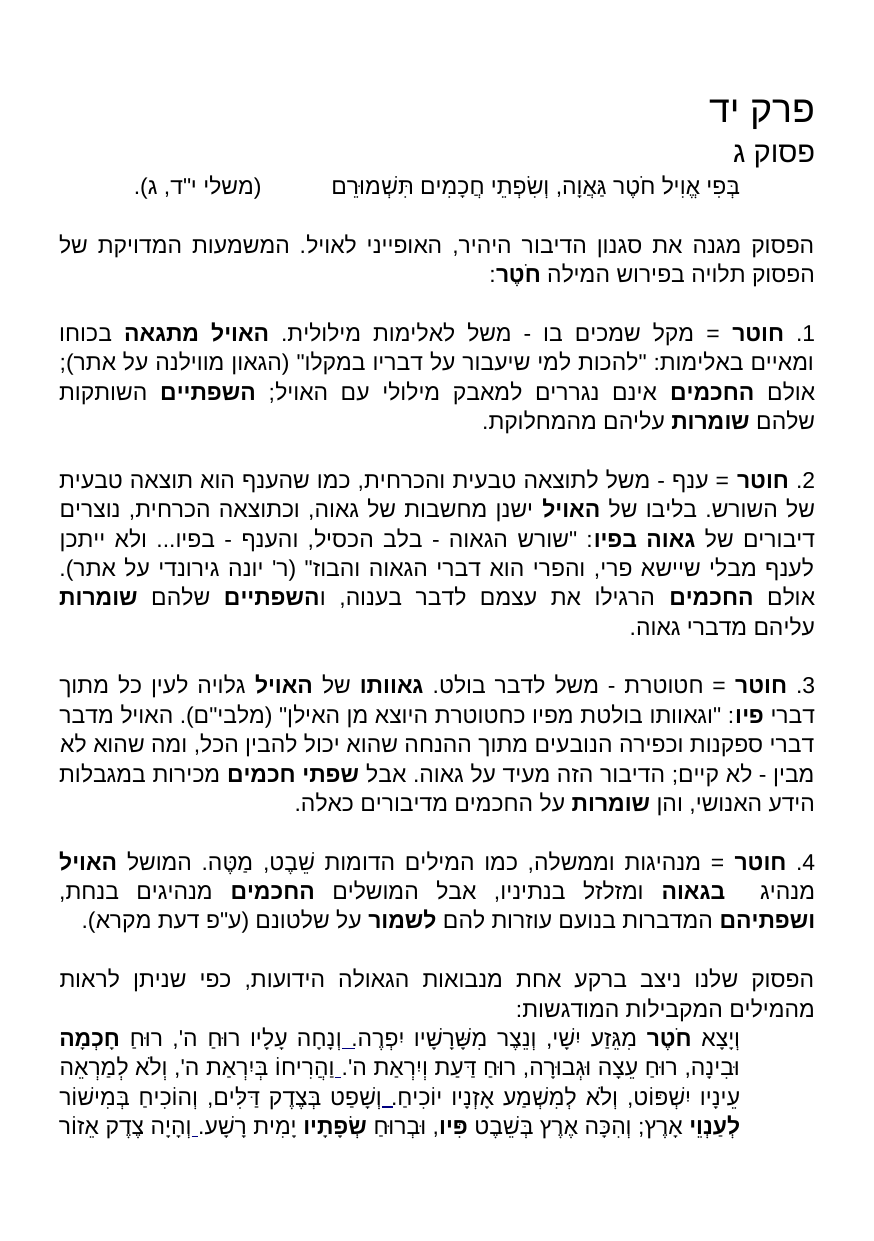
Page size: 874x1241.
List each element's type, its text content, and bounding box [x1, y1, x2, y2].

text הפסוק מגנה את סגנון הדיבור היהיר, האופייני לאויל. המשמעות המדויקת של הפסוק תלויה בפירוש המילה חֹטֶר: [59, 233, 815, 288]
text 4. חוטר = מנהיגות וממשלה, כמו המילים הדומות שֵׁבֶט, מַטֶּה. המושל האויל מנהיג בגאוה ומזלזל בנתיניו, אבל המושלים החכמים מנהיגים בנחת, ושפתיהם המדברות בנועם עוזרות להם לשמור על שלטונם (ע"פ דעת מקרא). [59, 849, 815, 934]
text בְּפִי אֱוִיל חֹטֶר גַּאֲוָה, וְשִׂפְתֵי חֲכָמִים תִּשְׁמוּרֵם (משלי י"ד, ג). [59, 174, 740, 199]
text פסוק ג [59, 136, 815, 169]
text 3. חוטר = חטוטרת - משל לדבר בולט. גאוותו של האויל גלויה לעין כל מתוך דברי פיו: "וגאוותו בולטת מפיו כחטוטרת היוצא מן האילן" (מלבי"ם). האויל מדבר דברי ספקנות וכפירה הנובעים מתוך ההנחה שהוא יכול להבין הכל, ומה שהוא לא מבין - לא קיים; הדיבור הזה מעיד על גאוה. אבל שפתי חכמים מכירות במגבלות הידע האנושי, והן שומרות על החכמים מדיבורים כאלה. [59, 673, 815, 816]
text 1. חוטר = מקל שמכים בו - משל לאלימות מילולית. האויל מתגאה בכוחו ומאיים באלימות: "להכות למי שיעבור על דבריו במקלו" (הגאון מווילנה על אתר); אולם החכמים אינם נגררים למאבק מילולי עם האויל; השפתיים השותקות שלהם שומרות עליהם מהמחלוקת. [59, 321, 815, 434]
text 2. חוטר = ענף - משל לתוצאה טבעית והכרחית, כמו שהענף הוא תוצאה טבעית של השורש. בליבו של האויל ישנן מחשבות של גאוה, וכתוצאה הכרחית, נוצרים דיבורים של גאוה בפיו: "שורש הגאוה - בלב הכסיל, והענף - בפיו... ולא ייתכן לענף מבלי שיישא פרי, והפרי הוא דברי הגאוה והבוז" (ר' יונה גירונדי על אתר). אולם החכמים הרגילו את עצמם לדבר בענוה, והשפתיים שלהם שומרות עליהם מדברי גאוה. [59, 468, 815, 640]
text הפסוק שלנו ניצב ברקע אחת מנבואות הגאולה הידועות, כפי שניתן לראות מהמילים המקבילות המודגשות: [59, 967, 815, 1022]
text וְיָצָא חֹטֶר מִגֵּזַע יִשָׁי, וְנֵצֶר מִשָּׁרָשָׁיו יִפְרֶה. וְנָחָה עָלָיו רוּחַ ה', רוּחַ חָכְמָה וּבִינָה, רוּחַ עֵצָה וּגְבוּרָה, רוּחַ דַּעַת וְיִרְאַת ה'. וַהֲרִיחוֹ בְּיִרְאַת ה', וְלֹא לְמַרְאֵה עֵינָיו יִשְׁפּוֹט, וְלֹא לְמִשְׁמַע אָזְנָיו יוֹכִיחַ. וְשָׁפַט בְּצֶדֶק דַּלִּים, וְהוֹכִיחַ בְּמִישׁוֹר לְעַנְוֵי אָרֶץ; וְהִכָּה אֶרֶץ בְּשֵׁבֶט פִּיו, וּבְרוּחַ שְׂפָתָיו יָמִית רָשָׁע. וְהָיָה צֶדֶק אֵזוֹר [59, 1026, 740, 1139]
text פרק יד [59, 88, 815, 130]
